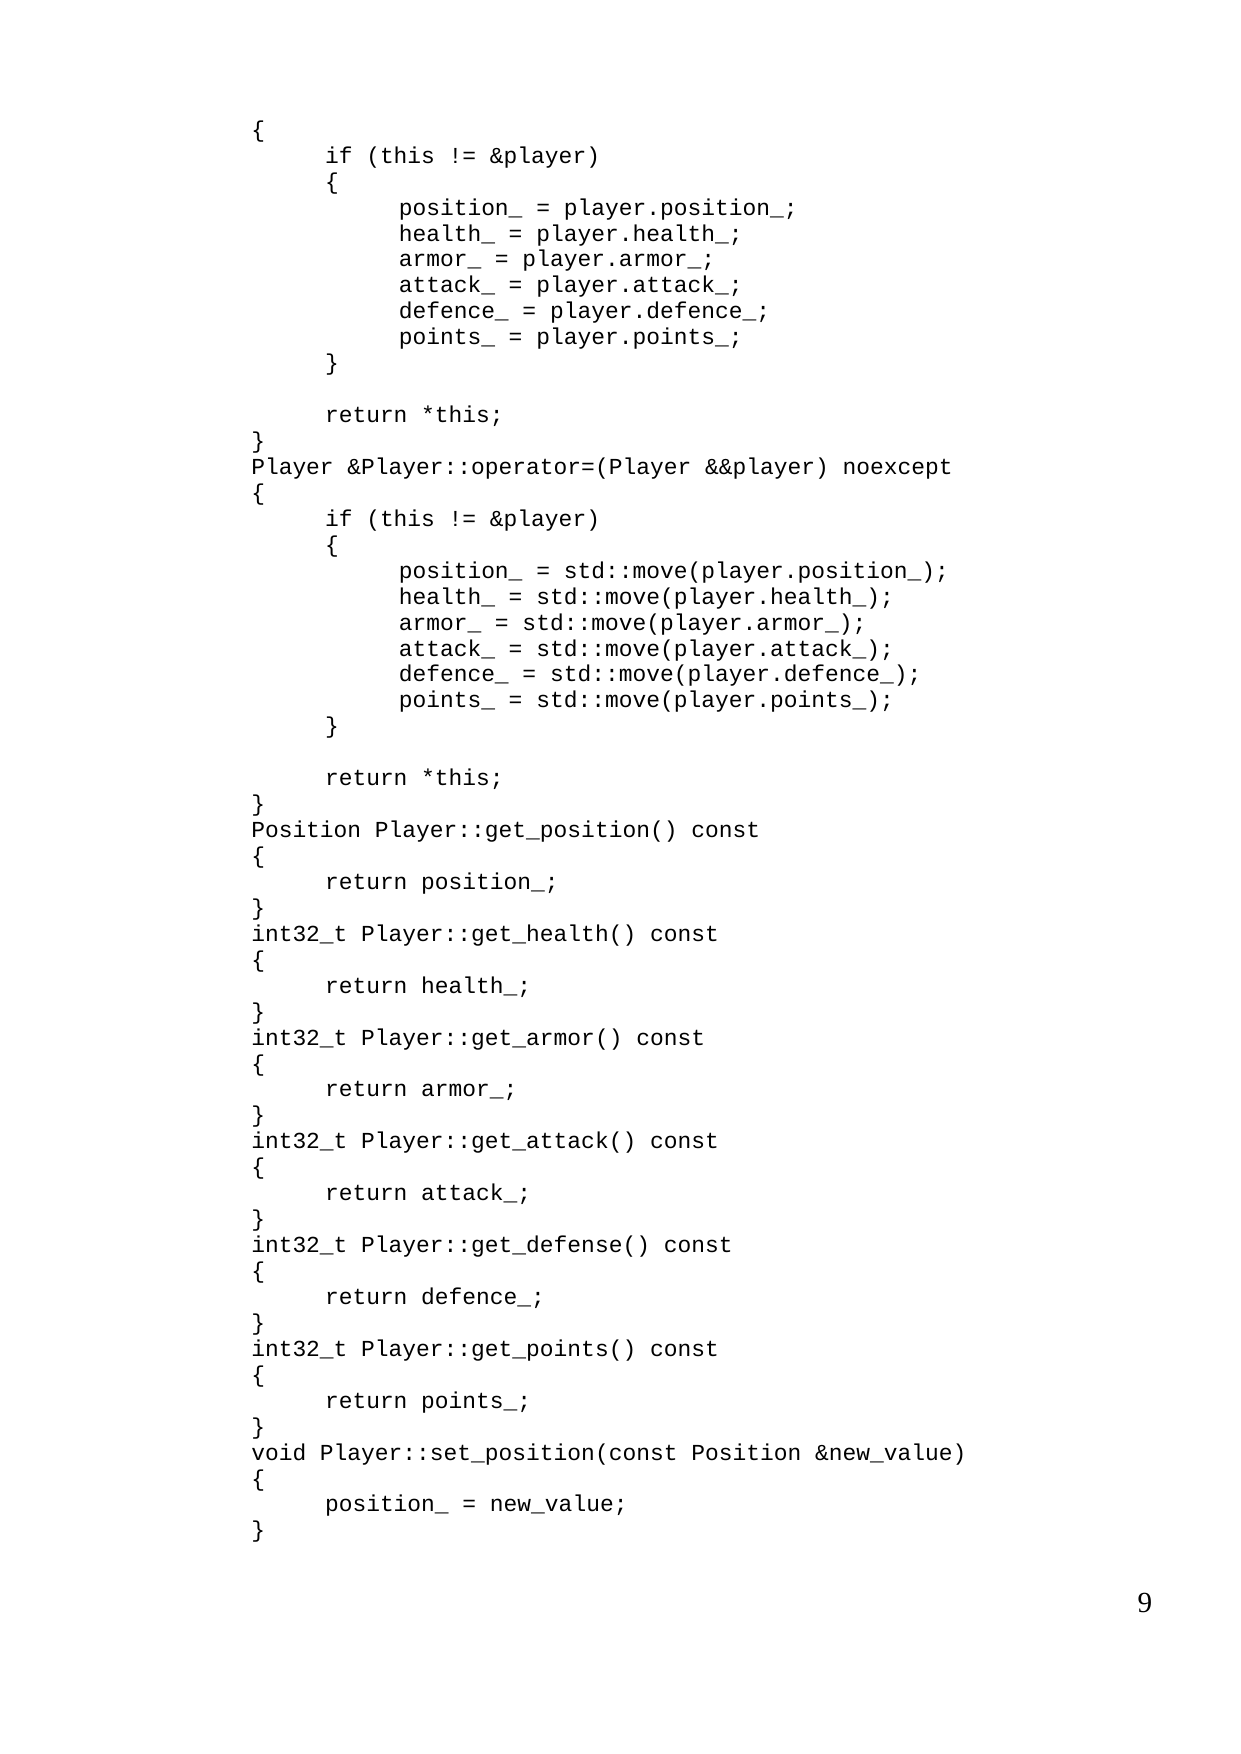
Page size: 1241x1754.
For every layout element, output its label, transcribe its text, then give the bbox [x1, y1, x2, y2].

text int32_t Player::get_points() const [177, 1337, 1152, 1363]
text int32_t Player::get_attack() const [177, 1130, 1152, 1156]
text { [177, 844, 1152, 870]
text } [177, 1311, 1152, 1337]
text int32_t Player::get_health() const [177, 922, 1152, 948]
text } [177, 1000, 1152, 1026]
text defence_ = std::move(player.defence_); [177, 663, 1152, 689]
text Position Player::get_position() const [177, 818, 1152, 844]
text } [177, 429, 1152, 455]
text { [177, 170, 1152, 196]
text points_ = std::move(player.points_); [177, 689, 1152, 715]
text } [177, 1519, 1152, 1545]
text armor_ = player.armor_; [177, 248, 1152, 274]
text { [177, 948, 1152, 974]
text } [177, 896, 1152, 922]
text { [177, 481, 1152, 507]
text return *this; [177, 767, 1152, 792]
text { [177, 1156, 1152, 1182]
text position_ = std::move(player.position_); [177, 559, 1152, 585]
text } [177, 1104, 1152, 1130]
text { [177, 533, 1152, 559]
text int32_t Player::get_armor() const [177, 1026, 1152, 1052]
text return *this; [177, 403, 1152, 429]
text position_ = player.position_; [177, 196, 1152, 222]
text if (this != &player) [177, 144, 1152, 170]
text return health_; [177, 974, 1152, 1000]
text position_ = new_value; [177, 1493, 1152, 1519]
text health_ = std::move(player.health_); [177, 585, 1152, 611]
text { [177, 1467, 1152, 1493]
text { [177, 1363, 1152, 1389]
text return defence_; [177, 1285, 1152, 1311]
text { [177, 1052, 1152, 1078]
text attack_ = player.attack_; [177, 274, 1152, 300]
text return position_; [177, 870, 1152, 896]
text { [177, 118, 1152, 144]
text defence_ = player.defence_; [177, 300, 1152, 326]
text armor_ = std::move(player.armor_); [177, 611, 1152, 637]
text } [177, 1415, 1152, 1441]
text } [177, 1207, 1152, 1233]
text if (this != &player) [177, 507, 1152, 533]
text } [177, 352, 1152, 377]
text return armor_; [177, 1078, 1152, 1104]
text return points_; [177, 1389, 1152, 1415]
text { [177, 1259, 1152, 1285]
text Player &Player::operator=(Player &&player) noexcept [177, 455, 1152, 481]
text void Player::set_position(const Position &new_value) [177, 1441, 1152, 1467]
text health_ = player.health_; [177, 222, 1152, 248]
text points_ = player.points_; [177, 326, 1152, 352]
text attack_ = std::move(player.attack_); [177, 637, 1152, 663]
text } [177, 715, 1152, 741]
text int32_t Player::get_defense() const [177, 1233, 1152, 1259]
text } [177, 792, 1152, 818]
text return attack_; [177, 1182, 1152, 1207]
